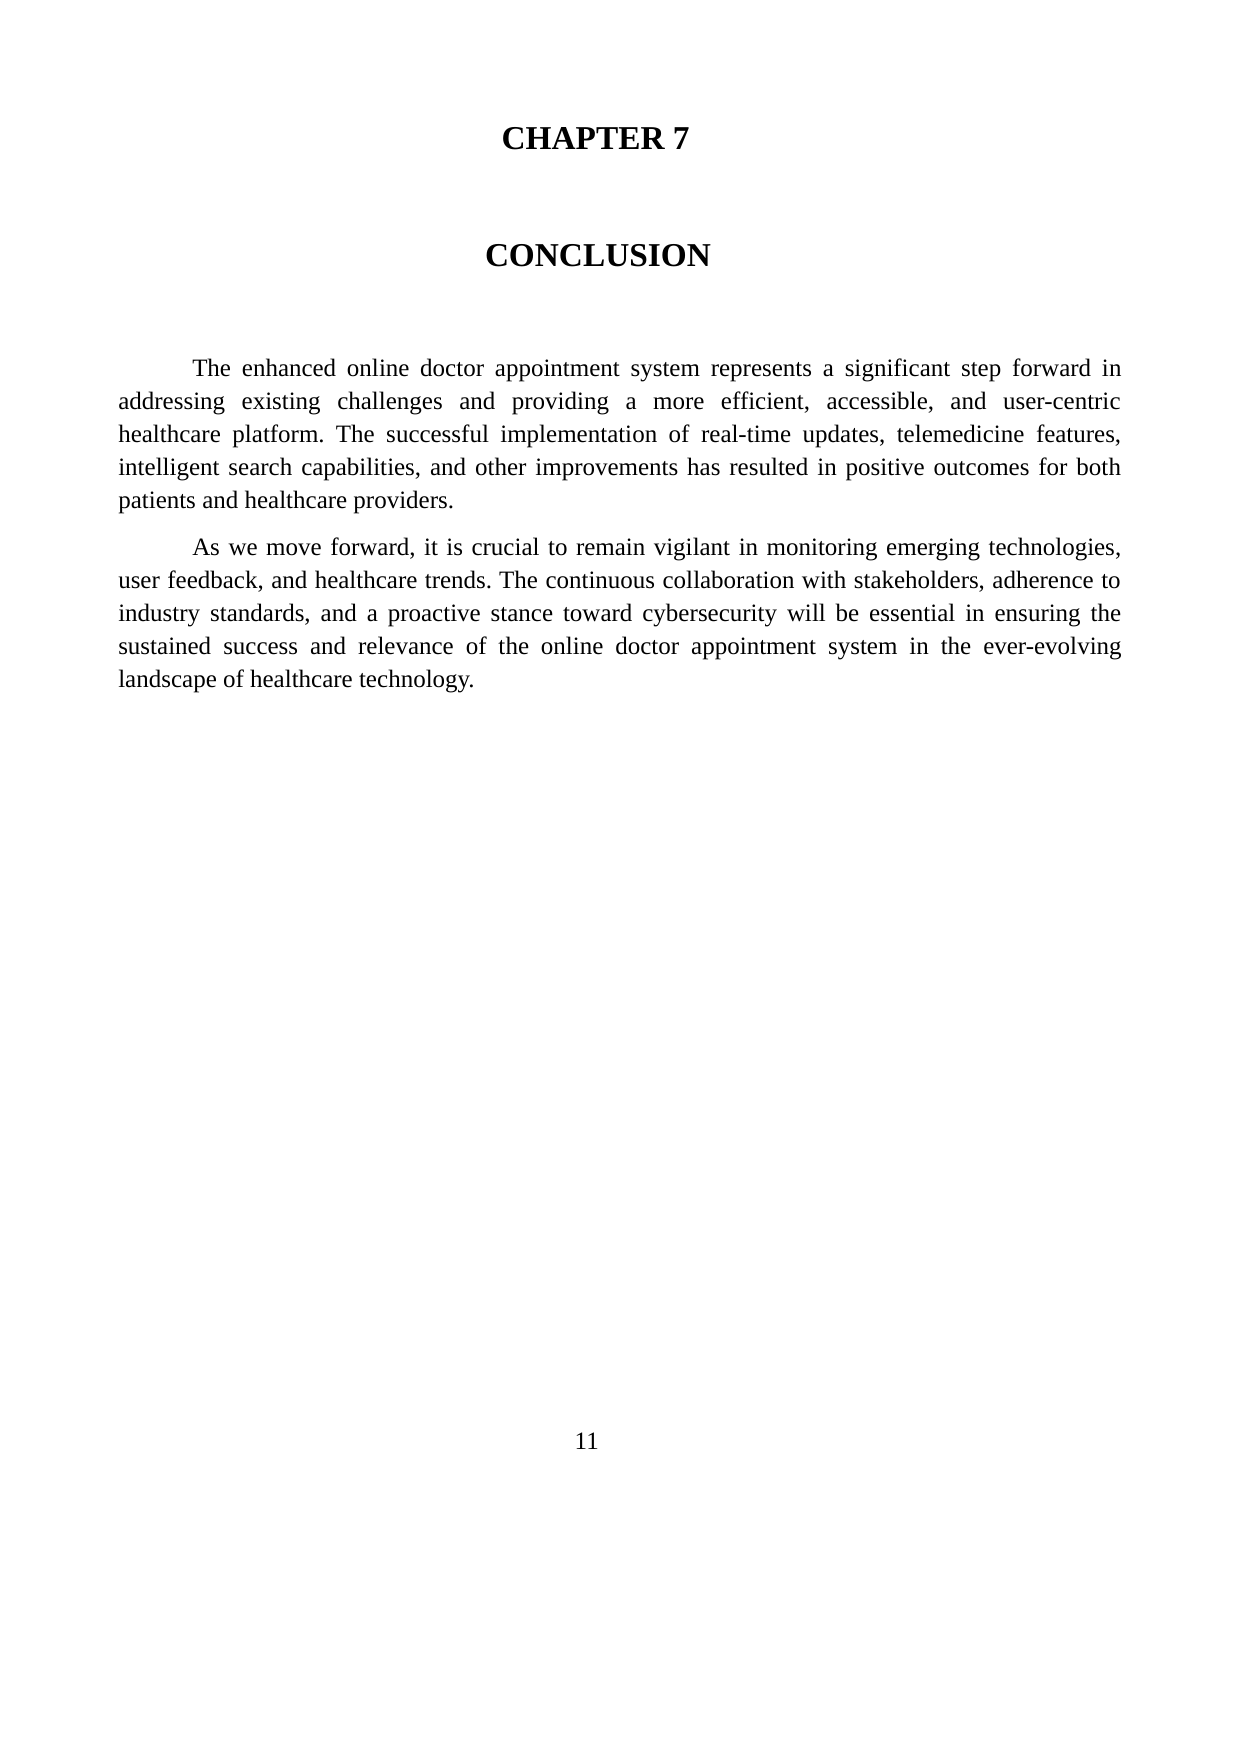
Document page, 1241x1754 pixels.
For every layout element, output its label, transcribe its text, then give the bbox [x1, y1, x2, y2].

text CHAPTER 7 [118, 118, 1122, 156]
text As we move forward, it is crucial to remain vigilant in monitoring emerging technologies, user feedback, and healthcare trends. The continuous collaboration with stakeholders, adherence to industry standards, and a proactive stance toward cybersecurity will be essential in ensuring the sustained success and relevance of the online doctor appointment system in the ever-evolving landscape of healthcare technology. [118, 532, 1122, 693]
text 11 [118, 1426, 1122, 1455]
text The enhanced online doctor appointment system represents a significant step forward in addressing existing challenges and providing a more efficient, accessible, and user-centric healthcare platform. The successful implementation of real-time updates, telemedicine features, intelligent search capabilities, and other improvements has resulted in positive outcomes for both patients and healthcare providers. [118, 353, 1122, 513]
text CONCLUSION [118, 235, 1122, 274]
